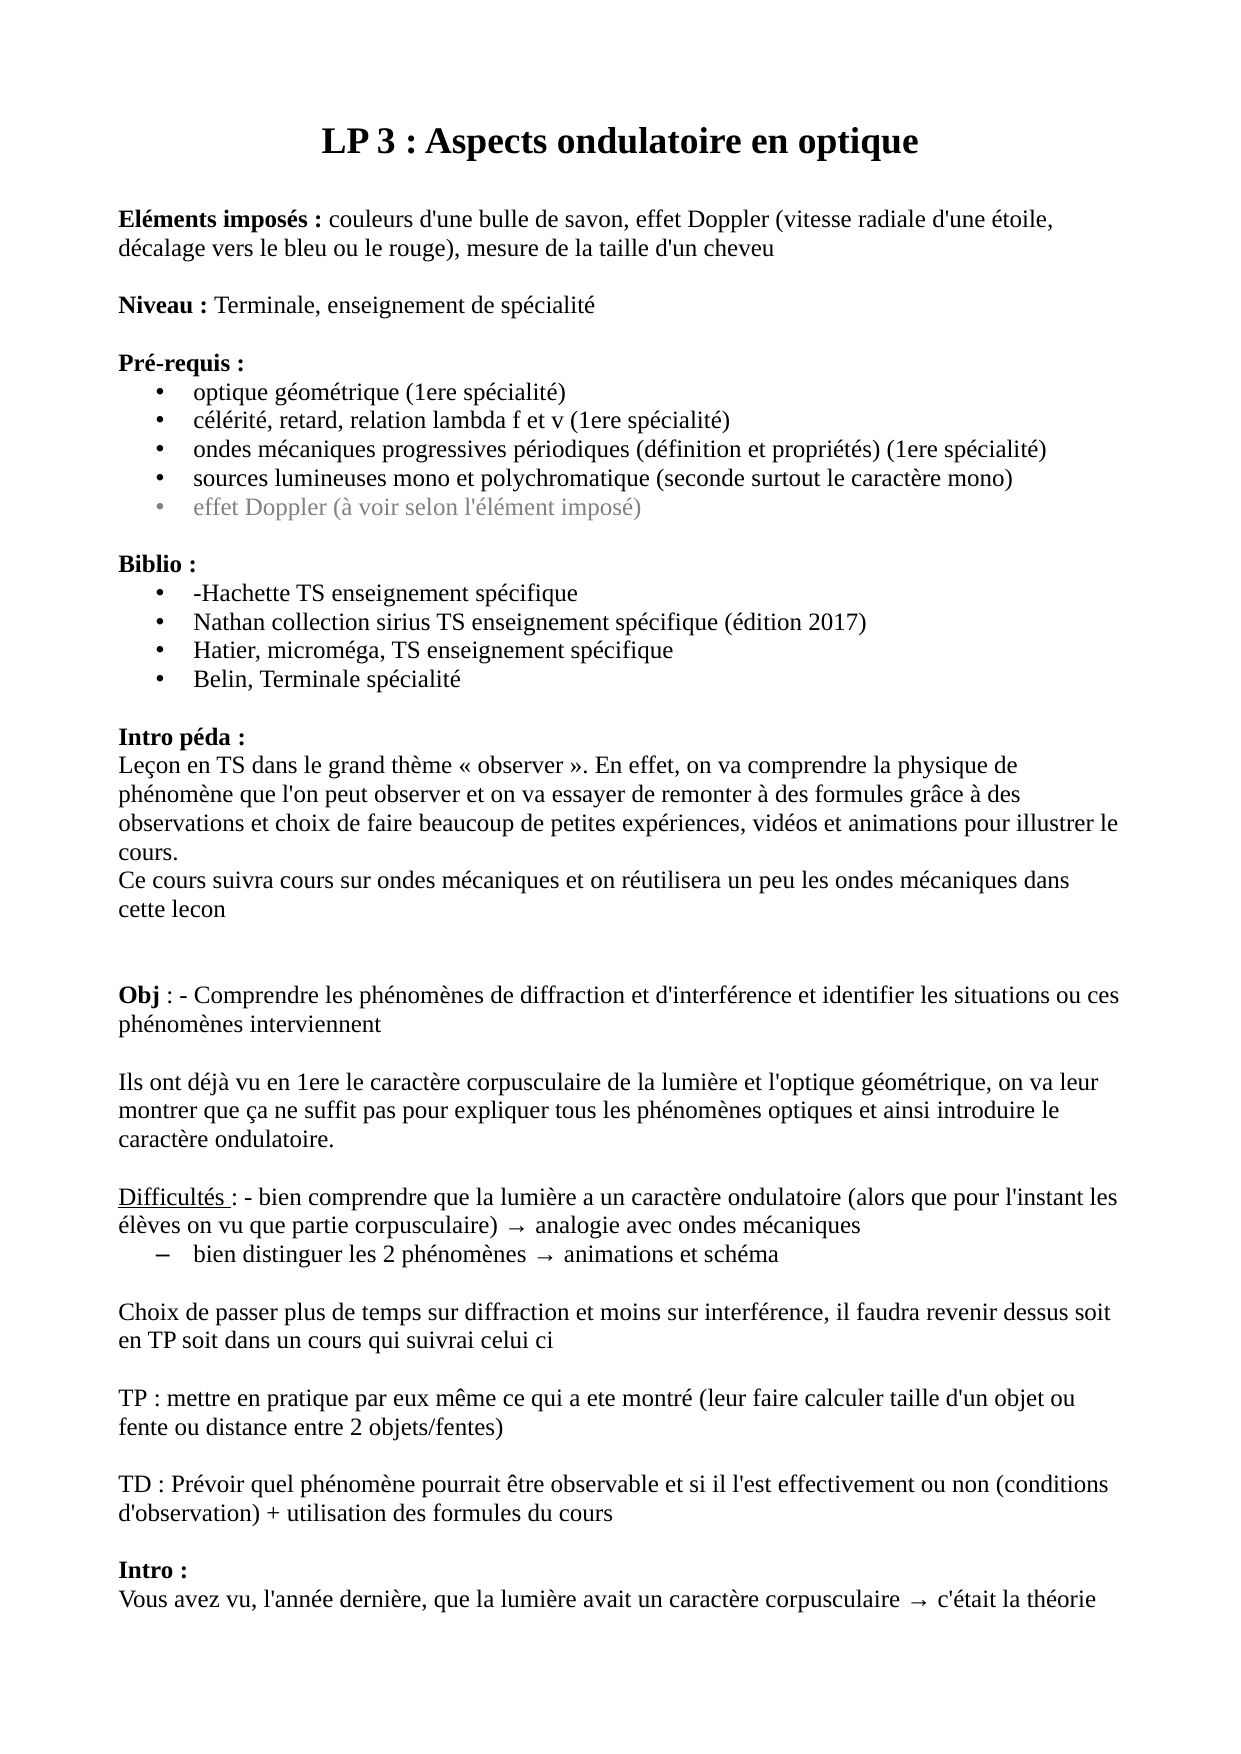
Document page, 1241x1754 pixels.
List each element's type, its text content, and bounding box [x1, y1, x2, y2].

list Belin, Terminale spécialité [156, 664, 1122, 693]
text Choix de passer plus de temps sur diffraction et moins sur interférence, il faudra revenir dessus soit en TP soit dans un cours qui suivrai celui ci [118, 1297, 1122, 1354]
text Niveau : Terminale, enseignement de spécialité [118, 291, 1122, 319]
text Intro péda : [118, 722, 1122, 751]
text Ce cours suivra cours sur ondes mécaniques et on réutilisera un peu les ondes mécaniques dans cette lecon [118, 866, 1122, 923]
text Ils ont déjà vu en 1ere le caractère corpusculaire de la lumière et l'optique géométrique, on va leur montrer que ça ne suffit pas pour expliquer tous les phénomènes optiques et ainsi introduire le caractère ondulatoire. [118, 1067, 1122, 1153]
text Leçon en TS dans le grand thème « observer ». En effet, on va comprendre la physique de phénomène que l'on peut observer et on va essayer de remonter à des formules grâce à des observations et choix de faire beaucoup de petites expériences, vidéos et animations pour illustrer le cours. [118, 751, 1122, 866]
list ondes mécaniques progressives périodiques (définition et propriétés) (1ere spécialité) [156, 434, 1122, 463]
list Nathan collection sirius TS enseignement spécifique (édition 2017) [156, 607, 1122, 636]
list optique géométrique (1ere spécialité) [156, 377, 1122, 406]
text Eléments imposés : couleurs d'une bulle de savon, effet Doppler (vitesse radiale d'une étoile, décalage vers le bleu ou le rouge), mesure de la taille d'un cheveu [118, 204, 1122, 262]
text Obj : - Comprendre les phénomènes de diffraction et d'interférence et identifier les situations ou ces phénomènes interviennent [118, 981, 1122, 1038]
text TD : Prévoir quel phénomène pourrait être observable et si il l'est effectivement ou non (conditions d'observation) + utilisation des formules du cours [118, 1469, 1122, 1527]
list célérité, retard, relation lambda f et v (1ere spécialité) [156, 406, 1122, 434]
list Hatier, microméga, TS enseignement spécifique [156, 636, 1122, 664]
list effet Doppler (à voir selon l'élément imposé) [156, 492, 1122, 521]
text Biblio : [118, 549, 1122, 578]
text LP 3 : Aspects ondulatoire en optique [118, 118, 1122, 161]
text Vous avez vu, l'année dernière, que la lumière avait un caractère corpusculaire → c'était la théorie [118, 1584, 1122, 1613]
list -Hachette TS enseignement spécifique [156, 578, 1122, 607]
text Pré-requis : [118, 348, 1122, 377]
text Difficultés : - bien comprendre que la lumière a un caractère ondulatoire (alors que pour l'instant les élèves on vu que partie corpusculaire) → analogie avec ondes mécaniques [118, 1182, 1122, 1239]
text Intro : [118, 1556, 1122, 1584]
list bien distinguer les 2 phénomènes → animations et schéma [156, 1239, 1122, 1268]
text TP : mettre en pratique par eux même ce qui a ete montré (leur faire calculer taille d'un objet ou fente ou distance entre 2 objets/fentes) [118, 1383, 1122, 1441]
list sources lumineuses mono et polychromatique (seconde surtout le caractère mono) [156, 463, 1122, 492]
